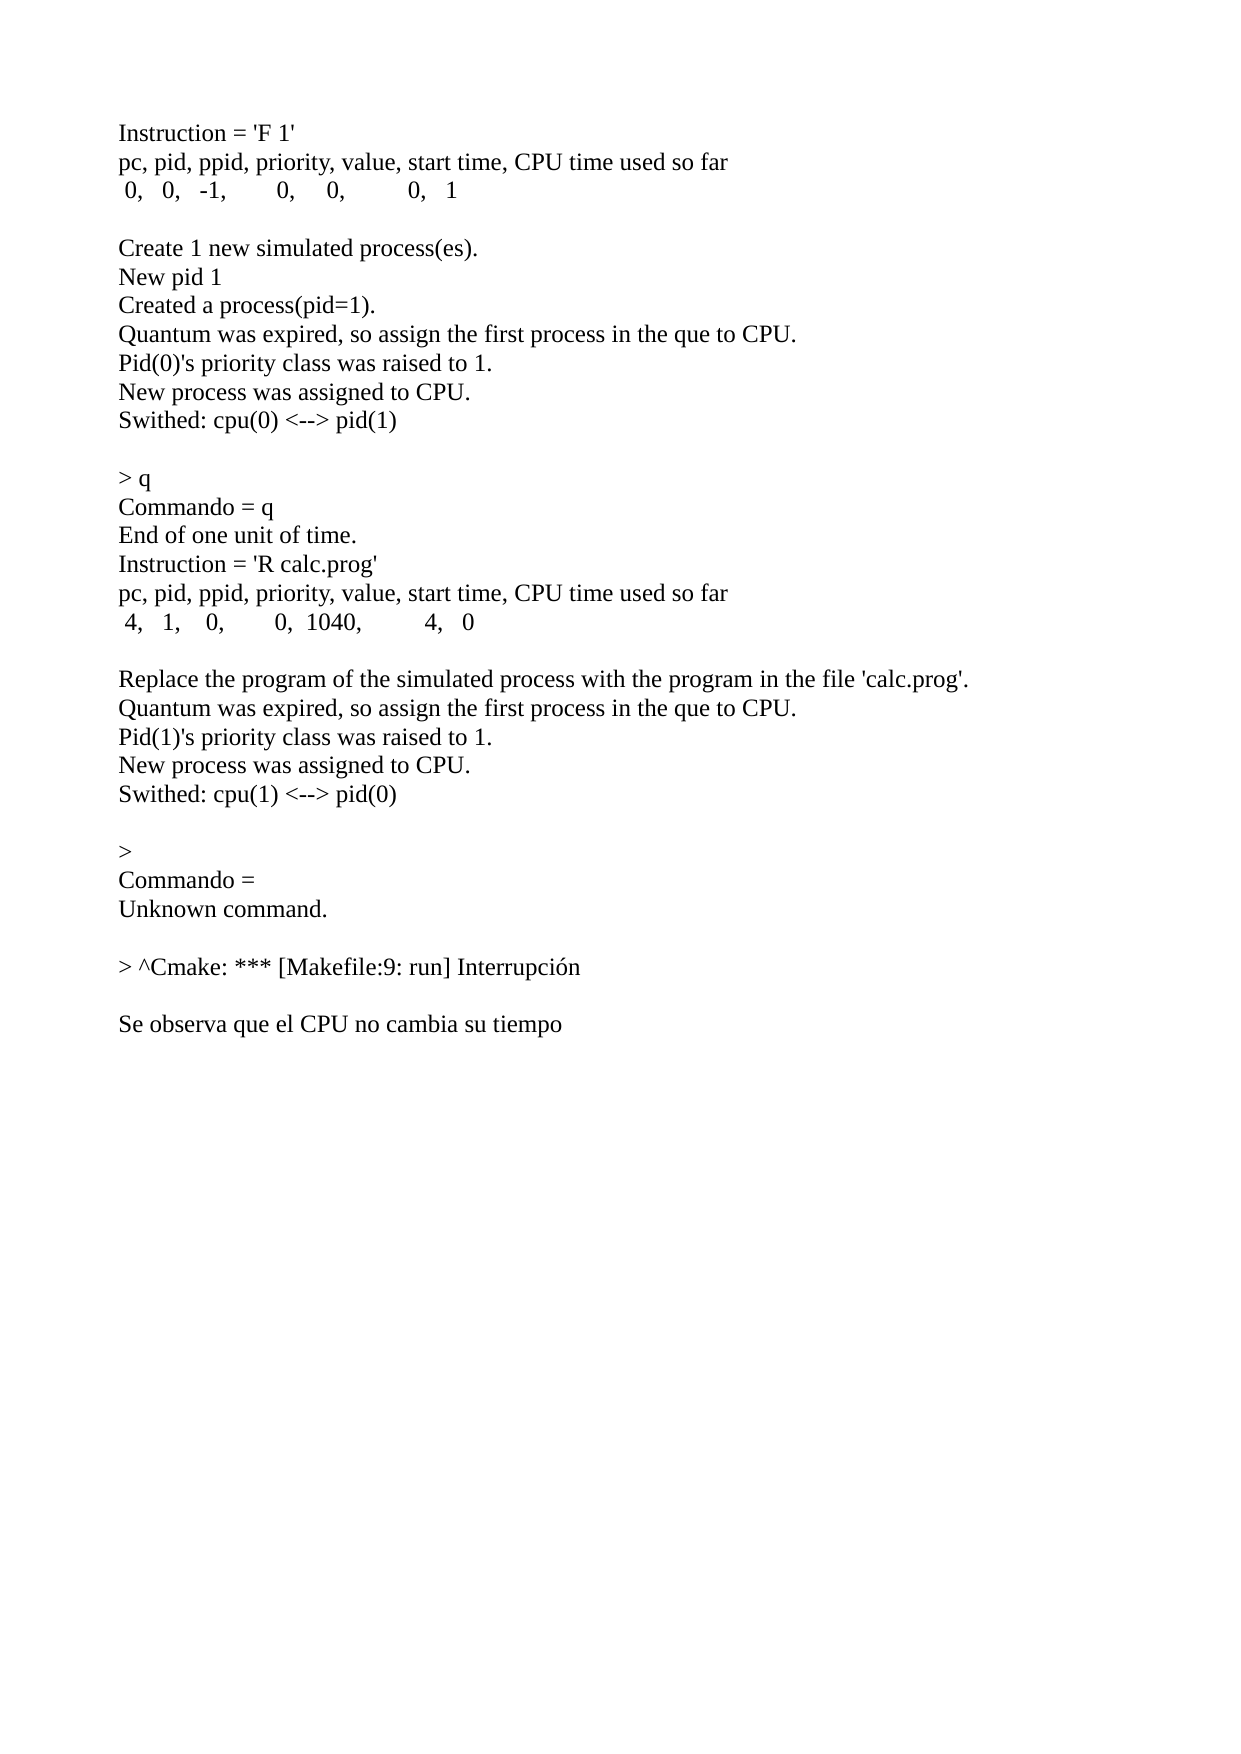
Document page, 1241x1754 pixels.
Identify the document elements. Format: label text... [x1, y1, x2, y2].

text > ^Cmake: *** [Makefile:9: run] Interrupción Se observa que el CPU no cambia su tiempo [118, 952, 1122, 1038]
text Create 1 new simulated process(es). [118, 233, 1122, 262]
text Instruction = 'R calc.prog' [118, 549, 1122, 578]
text Pid(1)'s priority class was raised to 1. [118, 722, 1122, 751]
text Pid(0)'s priority class was raised to 1. [118, 348, 1122, 377]
text New pid 1 [118, 262, 1122, 291]
text Replace the program of the simulated process with the program in the file 'calc.prog'. [118, 664, 1122, 693]
text > [118, 837, 1122, 866]
text 4, 1, 0, 0, 1040, 4, 0 [118, 607, 1122, 636]
text Quantum was expired, so assign the first process in the que to CPU. [118, 319, 1122, 348]
text pc, pid, ppid, priority, value, start time, CPU time used so far [118, 147, 1122, 176]
text Swithed: cpu(1) <--> pid(0) [118, 779, 1122, 808]
text Swithed: cpu(0) <--> pid(1) [118, 406, 1122, 434]
text Commando = q [118, 492, 1122, 521]
text Unknown command. [118, 894, 1122, 923]
text End of one unit of time. [118, 521, 1122, 549]
text 0, 0, -1, 0, 0, 0, 1 [118, 176, 1122, 204]
text Commando = [118, 866, 1122, 894]
text Quantum was expired, so assign the first process in the que to CPU. [118, 693, 1122, 722]
text Instruction = 'F 1' [118, 118, 1122, 147]
text New process was assigned to CPU. [118, 751, 1122, 779]
text Created a process(pid=1). [118, 291, 1122, 319]
text New process was assigned to CPU. [118, 377, 1122, 406]
text pc, pid, ppid, priority, value, start time, CPU time used so far [118, 578, 1122, 607]
text > q [118, 463, 1122, 492]
